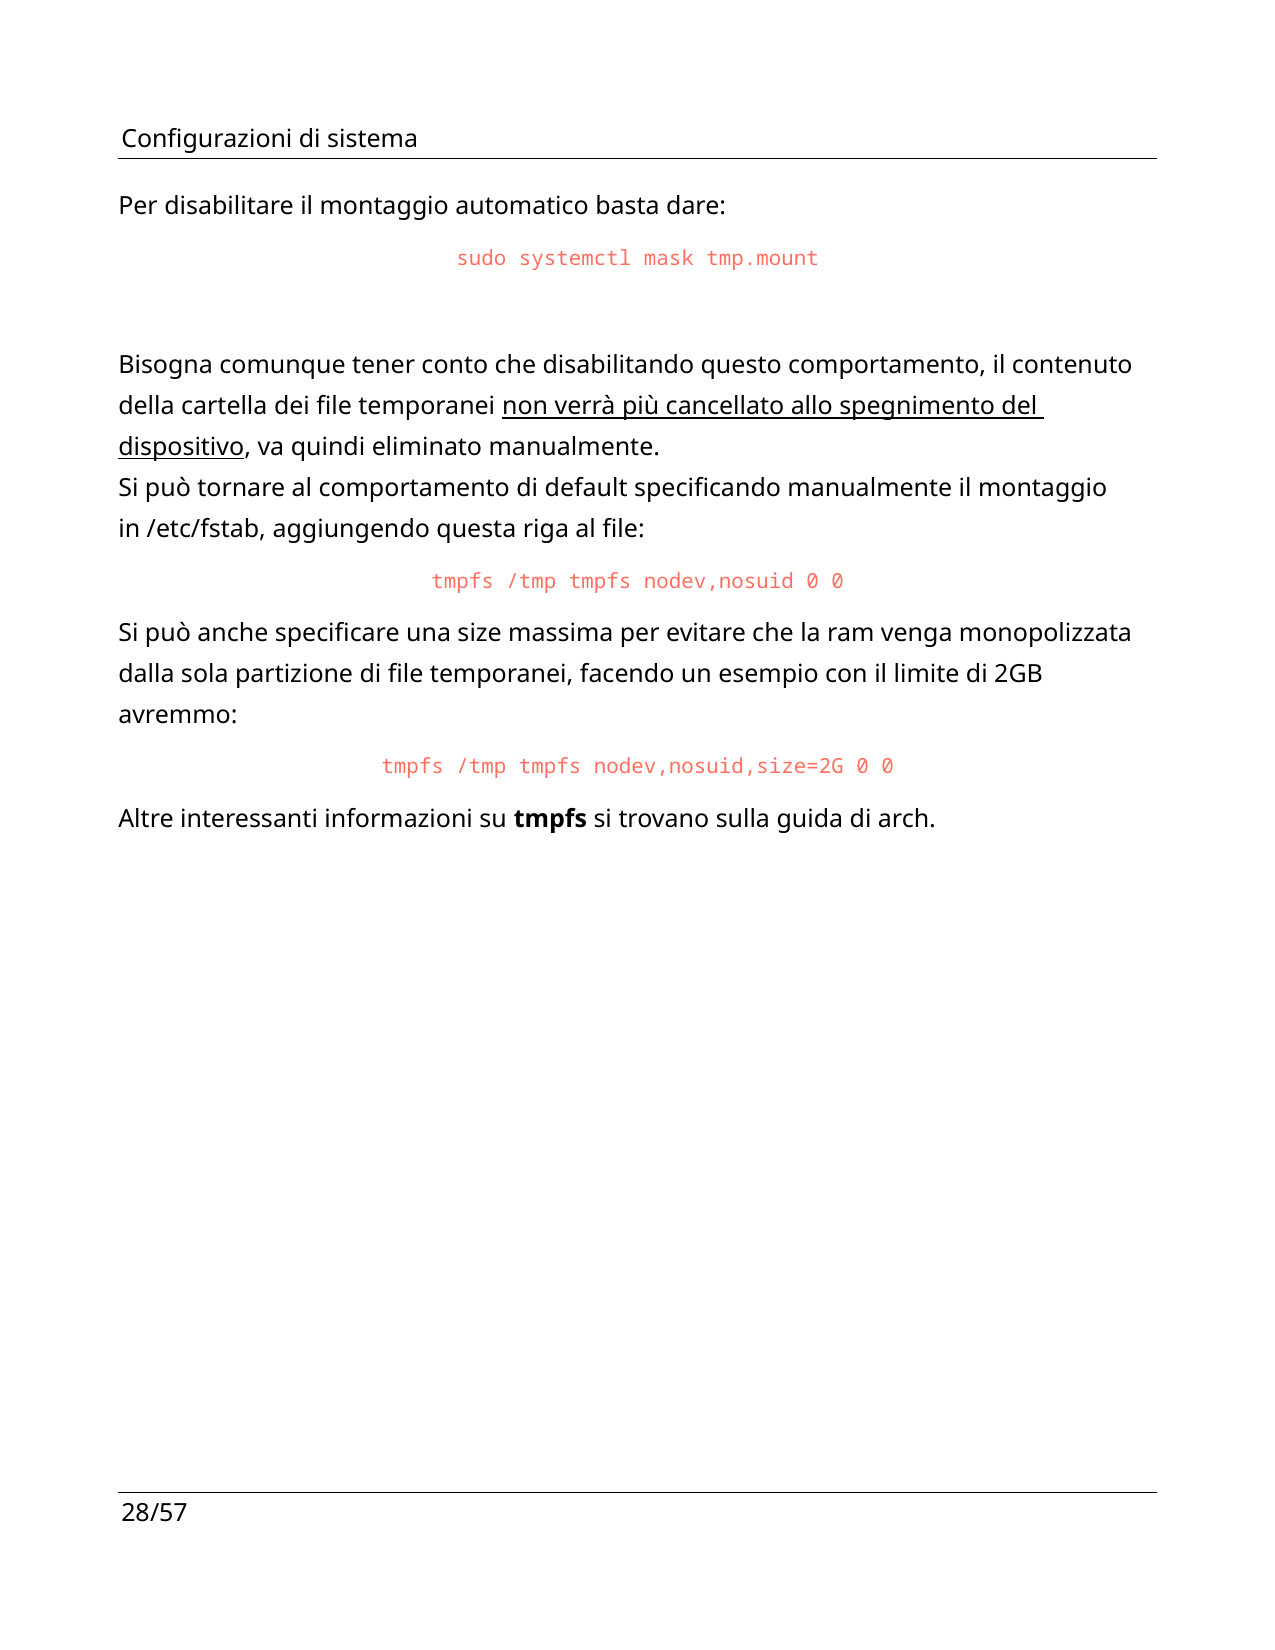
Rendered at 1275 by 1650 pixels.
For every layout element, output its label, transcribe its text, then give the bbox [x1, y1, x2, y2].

text Altre interessanti informazioni su tmpfs si trovano sulla guida di arch. [118, 800, 1157, 834]
text Bisogna comunque tener conto che disabilitando questo comportamento, il contenuto della cartella dei file temporanei non verrà più cancellato allo spegnimento del dispositivo, va quindi eliminato manualmente. Si può tornare al comportamento di default specificando manualmente il montaggio in /etc/fstab, aggiungendo questa riga al file: [118, 347, 1157, 544]
text Per disabilitare il montaggio automatico basta dare: [118, 188, 1157, 222]
text Si può anche specificare una size massima per evitare che la ram venga monopolizzata dalla sola partizione di file temporanei, facendo un esempio con il limite di 2GB avremmo: [118, 614, 1157, 730]
text sudo systemctl mask tmp.mount [118, 243, 1157, 272]
text tmpfs /tmp tmpfs nodev,nosuid 0 0 [118, 566, 1157, 594]
text tmpfs /tmp tmpfs nodev,nosuid,size=2G 0 0 [118, 752, 1157, 780]
